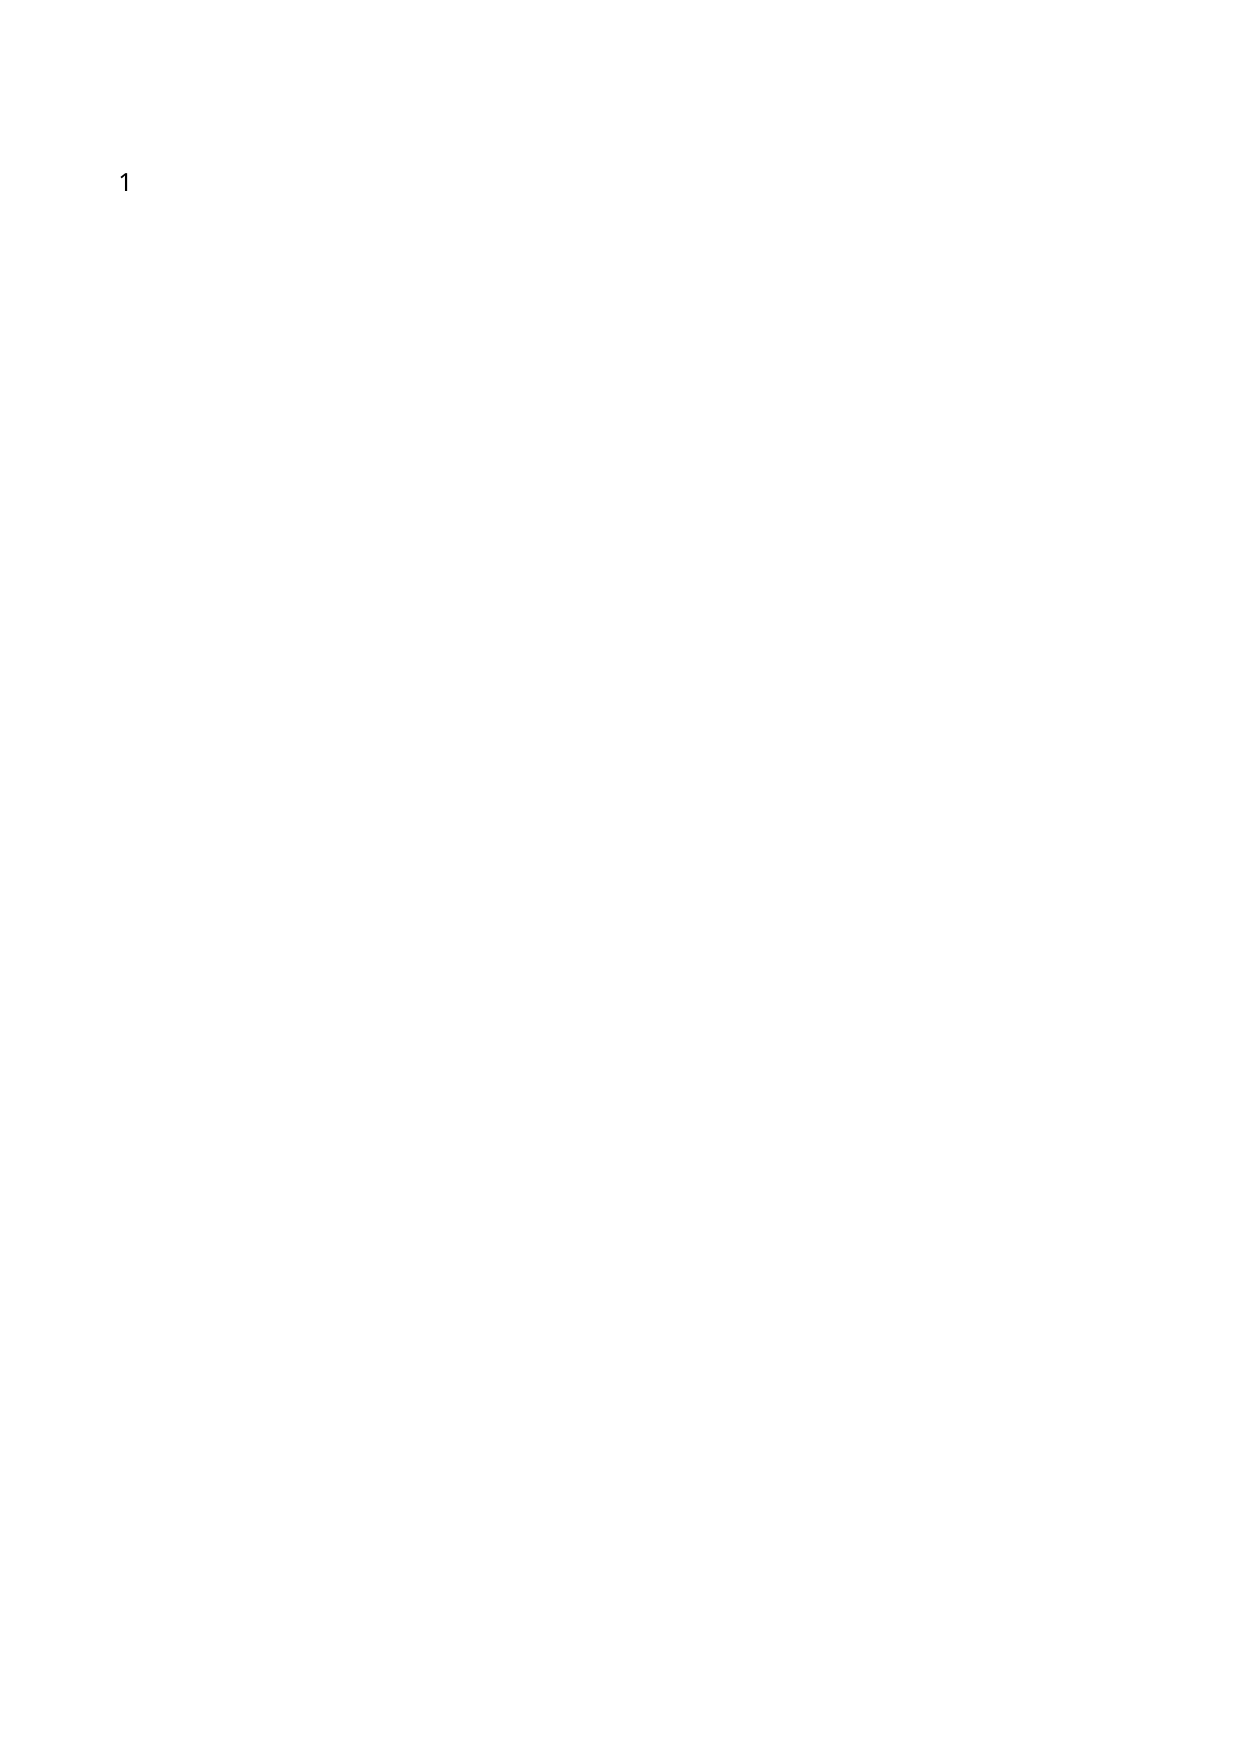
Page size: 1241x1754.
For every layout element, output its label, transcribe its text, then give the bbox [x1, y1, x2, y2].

text 1 [118, 165, 1122, 199]
